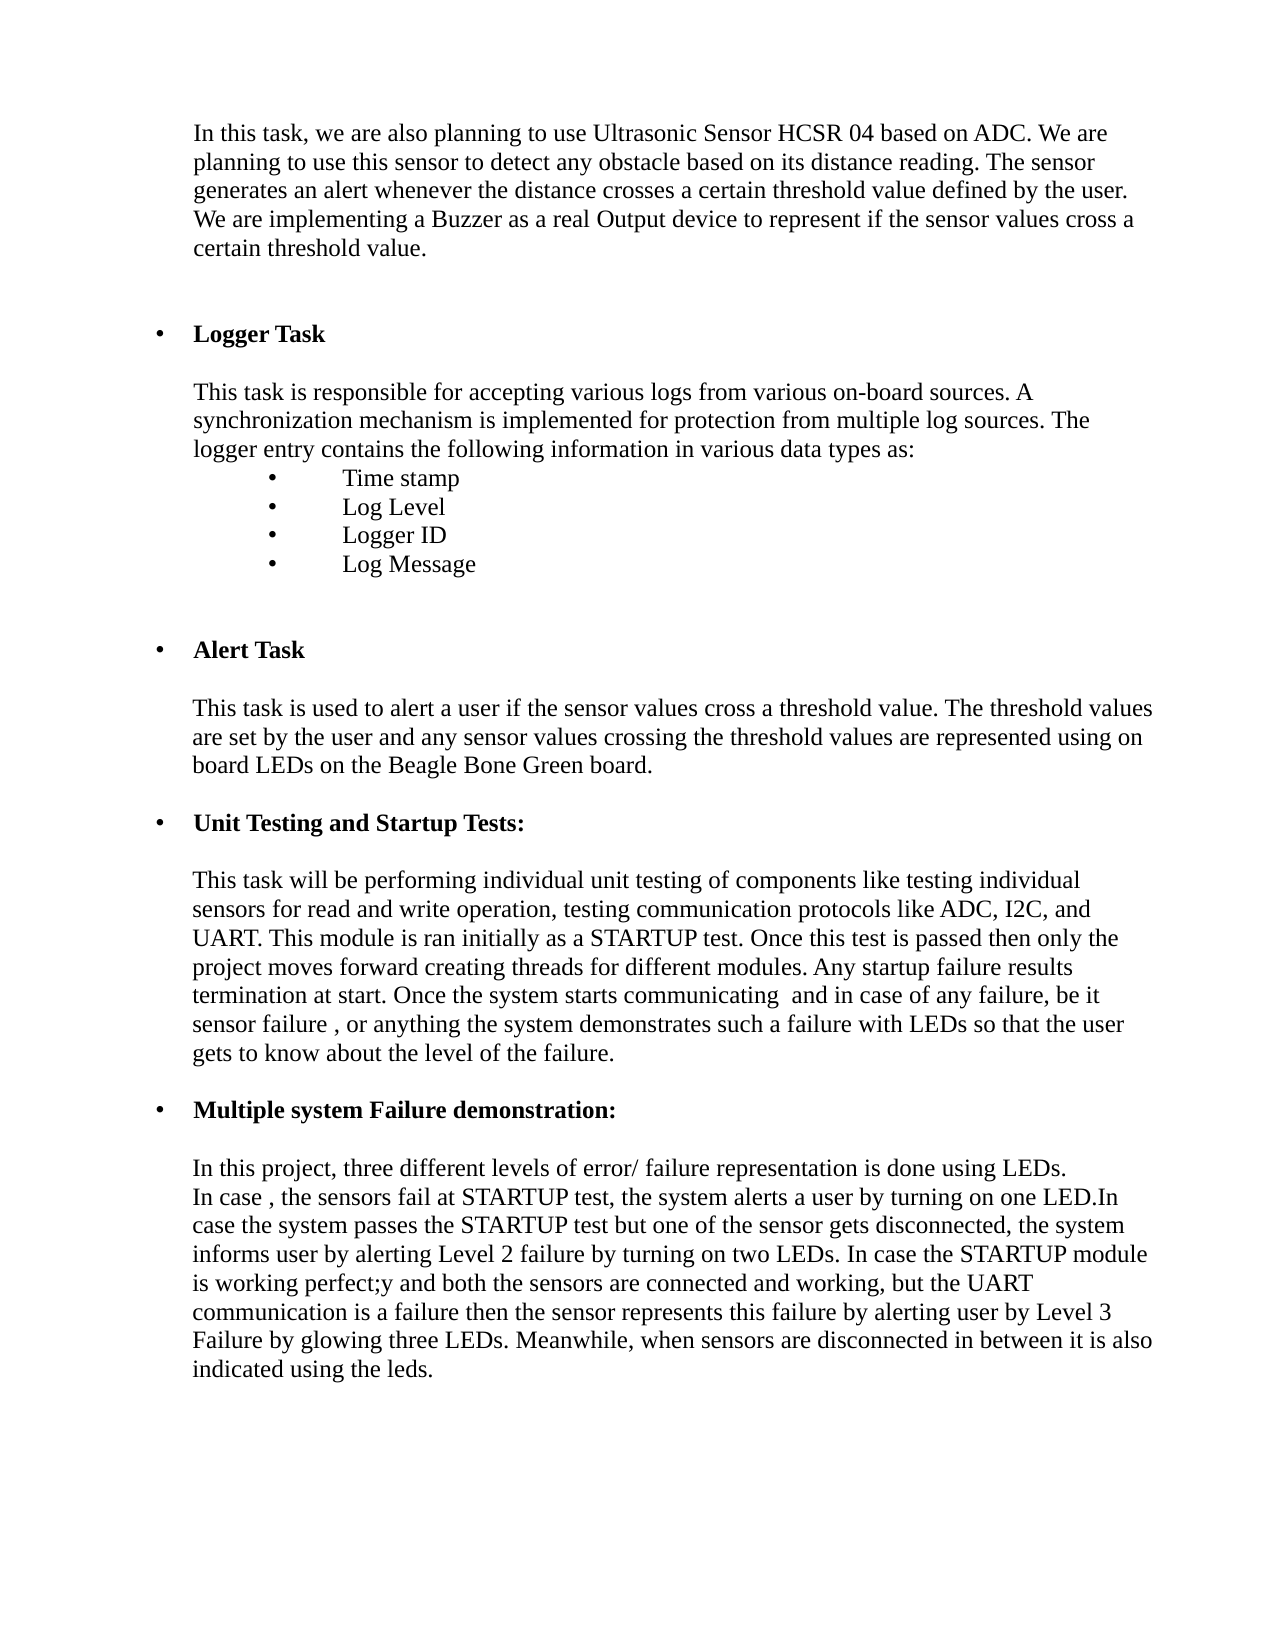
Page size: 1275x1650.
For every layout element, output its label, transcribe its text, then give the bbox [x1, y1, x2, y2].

list This task is responsible for accepting various logs from various on-board sources. A synchronization mechanism is implemented for protection from multiple log sources. The logger entry contains the following information in various data types as: [156, 377, 1157, 463]
list Multiple system Failure demonstration: [156, 1096, 1157, 1124]
list Alert Task [156, 636, 1157, 664]
text This task will be performing individual unit testing of components like testing individual sensors for read and write operation, testing communication protocols like ADC, I2C, and UART. This module is ran initially as a STARTUP test. Once this test is passed then only the project moves forward creating threads for different modules. Any startup failure results termination at start. Once the system starts communicating and in case of any failure, be it sensor failure , or anything the system demonstrates such a failure with LEDs so that the user gets to know about the level of the failure. [118, 866, 1157, 1067]
list Log Message [268, 549, 1157, 578]
text In case , the sensors fail at STARTUP test, the system alerts a user by turning on one LED.In case the system passes the STARTUP test but one of the sensor gets disconnected, the system informs user by alerting Level 2 failure by turning on two LEDs. In case the STARTUP module is working perfect;y and both the sensors are connected and working, but the UART communication is a failure then the sensor represents this failure by alerting user by Level 3 Failure by glowing three LEDs. Meanwhile, when sensors are disconnected in between it is also indicated using the leds. [118, 1182, 1157, 1383]
list Logger ID [268, 521, 1157, 549]
text This task is used to alert a user if the sensor values cross a threshold value. The threshold values are set by the user and any sensor values crossing the threshold values are represented using on board LEDs on the Beagle Bone Green board. [118, 693, 1157, 779]
list Unit Testing and Startup Tests: [156, 808, 1157, 837]
list Log Level [268, 492, 1157, 521]
list Time stamp [268, 463, 1157, 492]
list Logger Task [156, 319, 1157, 348]
list In this task, we are also planning to use Ultrasonic Sensor HCSR 04 based on ADC. We are planning to use this sensor to detect any obstacle based on its distance reading. The sensor generates an alert whenever the distance crosses a certain threshold value defined by the user. We are implementing a Buzzer as a real Output device to represent if the sensor values cross a certain threshold value. [156, 118, 1157, 262]
text In this project, three different levels of error/ failure representation is done using LEDs. [118, 1153, 1157, 1182]
